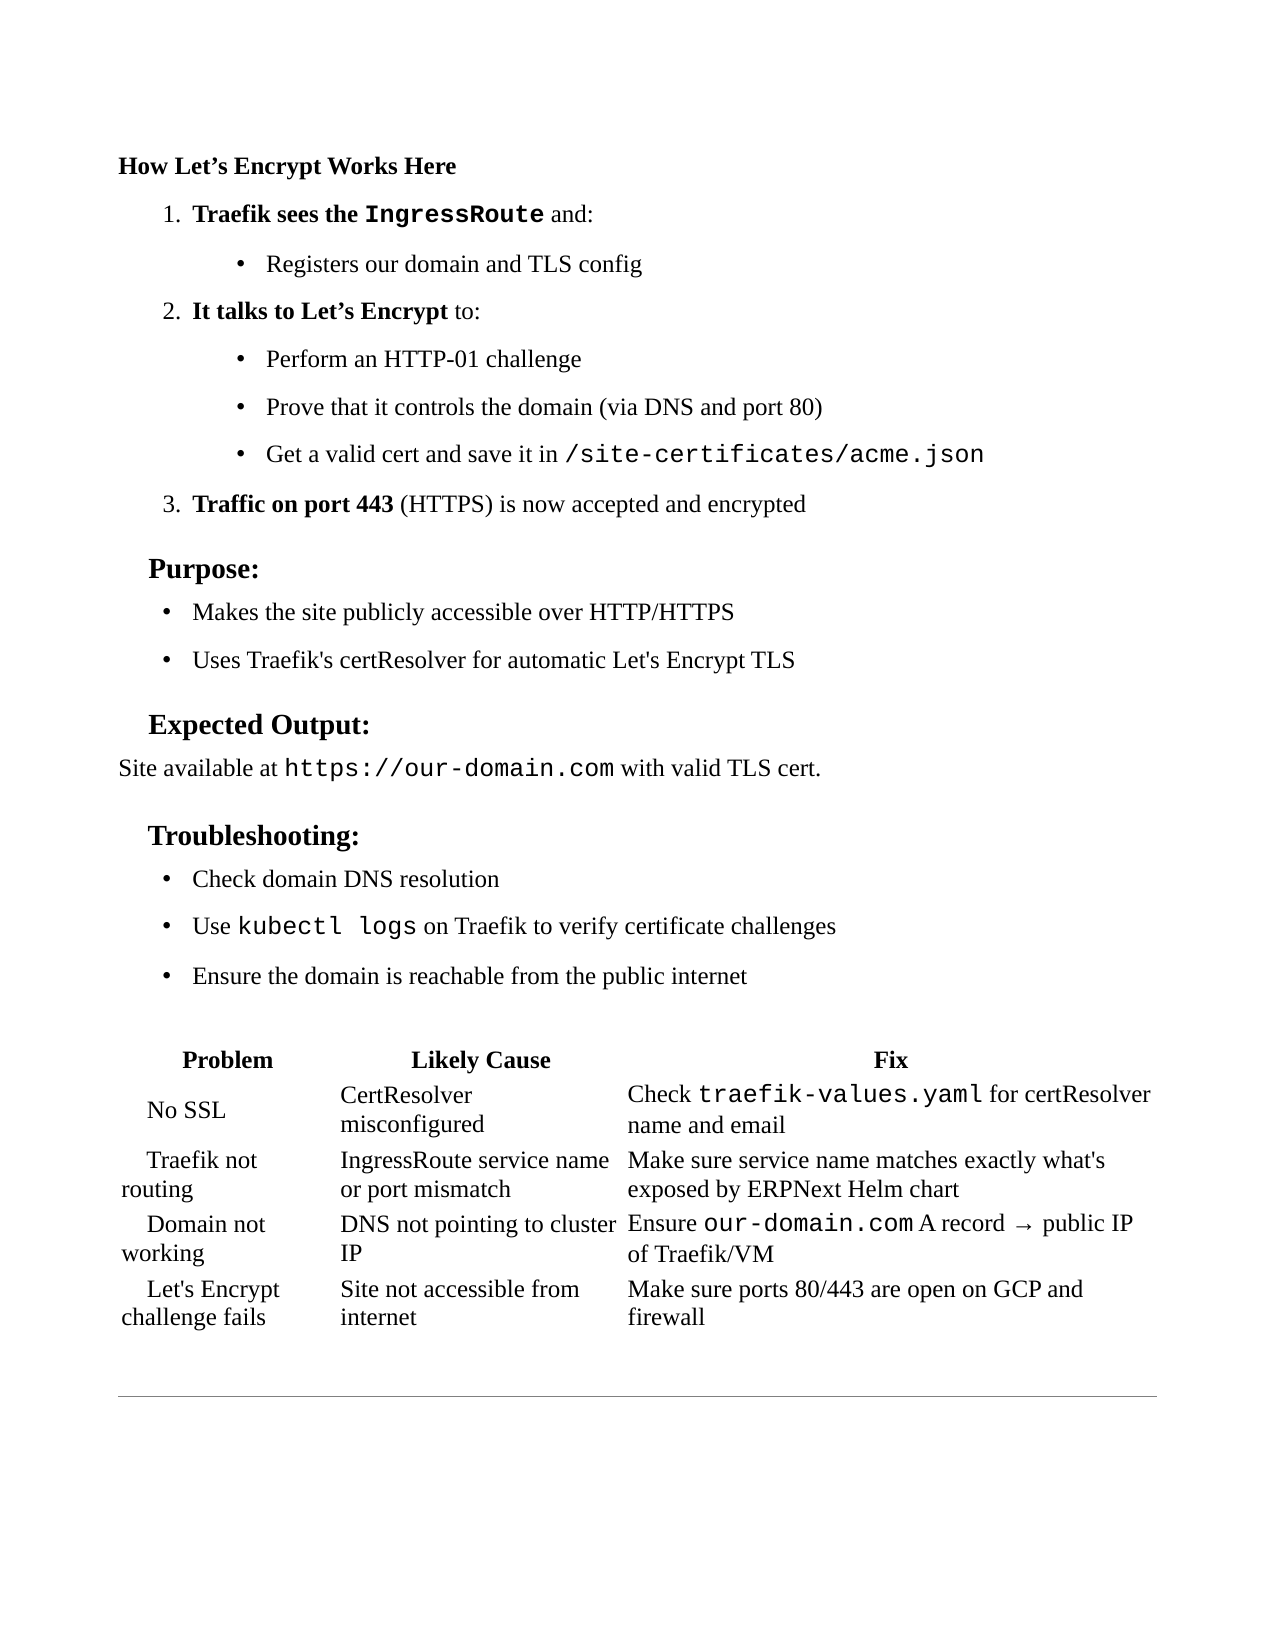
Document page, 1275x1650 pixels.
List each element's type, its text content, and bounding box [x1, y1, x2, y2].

list Perform an HTTP-01 challenge [236, 344, 1157, 373]
subtitle 🧩 Troubleshooting: [118, 818, 1157, 851]
table_cell Check traefik-values.yaml for certResolver name and email [625, 1077, 1157, 1142]
list Traffic on port 443 (HTTPS) is now accepted and encrypted [162, 489, 1157, 518]
table_cell ❌ Let's Encrypt challenge fails [118, 1271, 337, 1334]
list It talks to Let’s Encrypt to: [162, 296, 1157, 325]
table_header Likely Cause [337, 1042, 624, 1077]
list Makes the site publicly accessible over HTTP/HTTPS [162, 597, 1157, 626]
subtitle ✅ Expected Output: [118, 707, 1157, 741]
list Traefik sees the IngressRoute and: [162, 199, 1157, 229]
table_cell DNS not pointing to cluster IP [337, 1205, 624, 1271]
table_cell Site not accessible from internet [337, 1271, 624, 1334]
table_cell CertResolver misconfigured [337, 1077, 624, 1142]
list Ensure the domain is reachable from the public internet [162, 961, 1157, 1023]
table_cell Make sure service name matches exactly what's exposed by ERPNext Helm chart [625, 1142, 1157, 1205]
list Prove that it controls the domain (via DNS and port 80) [236, 392, 1157, 420]
list Get a valid cert and save it in /site-certificates/acme.json [236, 439, 1157, 470]
list Uses Traefik's certResolver for automatic Let's Encrypt TLS [162, 645, 1157, 674]
subtitle 📌 Purpose: [118, 551, 1157, 585]
list Use kubectl logs on Traefik to verify certificate challenges [162, 911, 1157, 942]
table_cell IngressRoute service name or port mismatch [337, 1142, 624, 1205]
table_cell Ensure our-domain.com A record → public IP of Traefik/VM [625, 1205, 1157, 1271]
table_cell ❌ Domain not working [118, 1205, 337, 1271]
table_cell Make sure ports 80/443 are open on GCP and firewall [625, 1271, 1157, 1334]
table_header Fix [625, 1042, 1157, 1077]
table_cell ❌ Traefik not routing [118, 1142, 337, 1205]
list Registers our domain and TLS config [236, 249, 1157, 277]
list Check domain DNS resolution [162, 864, 1157, 893]
text Site available at https://our-domain.com with valid TLS cert. [118, 753, 1157, 784]
text How Let’s Encrypt Works Here [118, 118, 1157, 180]
table_header Problem [118, 1042, 337, 1077]
table_cell ❌ No SSL [118, 1077, 337, 1142]
